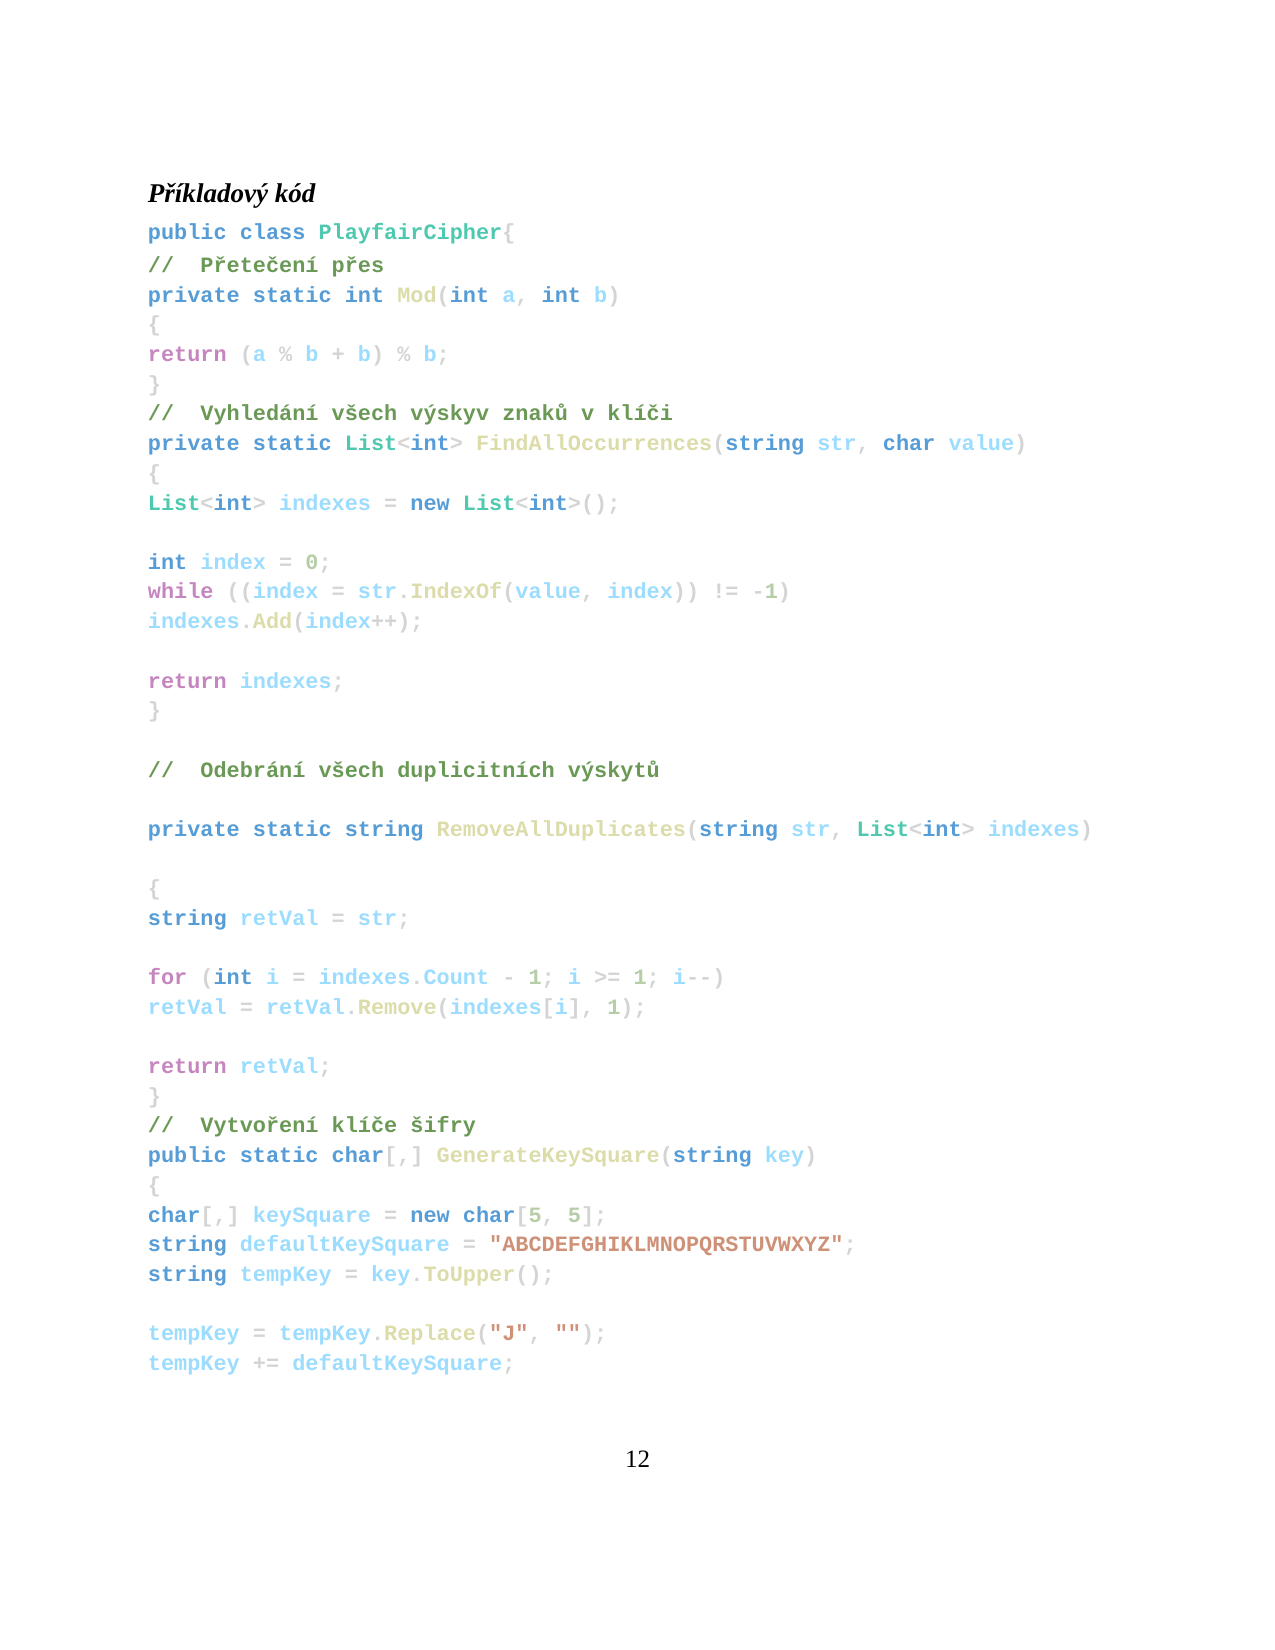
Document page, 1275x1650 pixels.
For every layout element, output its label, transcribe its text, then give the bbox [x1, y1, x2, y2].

text int index = 0; [148, 546, 1127, 576]
text while ((index = str.IndexOf(value, index)) != -1) [148, 576, 1127, 606]
text indexes.Add(index++); [148, 606, 1127, 635]
text { [148, 1169, 1127, 1199]
text return indexes; [148, 665, 1127, 694]
text private static List<int> FindAllOccurrences(string str, char value) [148, 427, 1127, 457]
subtitle Příkladový kód [148, 177, 1127, 208]
text tempKey = tempKey.Replace("J", ""); [148, 1318, 1127, 1347]
text tempKey += defaultKeySquare; [148, 1347, 1127, 1377]
text string tempKey = key.ToUpper(); [148, 1258, 1127, 1288]
text string defaultKeySquare = "ABCDEFGHIKLMNOPQRSTUVWXYZ"; [148, 1228, 1127, 1258]
text string retVal = str; [148, 902, 1127, 932]
text } [148, 1080, 1127, 1110]
text // Vyhledání všech výskyv znaků v klíči [148, 398, 1127, 427]
text // Přetečení přes [148, 249, 1127, 279]
text } [148, 368, 1127, 398]
text for (int i = indexes.Count - 1; i >= 1; i--) [148, 961, 1127, 991]
text private static int Mod(int a, int b) [148, 279, 1127, 309]
text private static string RemoveAllDuplicates(string str, List<int> indexes) [148, 813, 1127, 843]
text return (a % b + b) % b; [148, 338, 1127, 368]
text // Vytvoření klíče šifry [148, 1110, 1127, 1139]
text { [148, 457, 1127, 487]
text { [148, 309, 1127, 338]
text public class PlayfairCipher{ [148, 221, 1127, 246]
text // Odebrání všech duplicitních výskytů [148, 724, 1127, 784]
text retVal = retVal.Remove(indexes[i], 1); [148, 991, 1127, 1021]
text } [148, 694, 1127, 724]
text public static char[,] GenerateKeySquare(string key) [148, 1139, 1127, 1169]
text char[,] keySquare = new char[5, 5]; [148, 1199, 1127, 1228]
text { [148, 872, 1127, 902]
text List<int> indexes = new List<int>(); [148, 487, 1127, 516]
text return retVal; [148, 1050, 1127, 1080]
